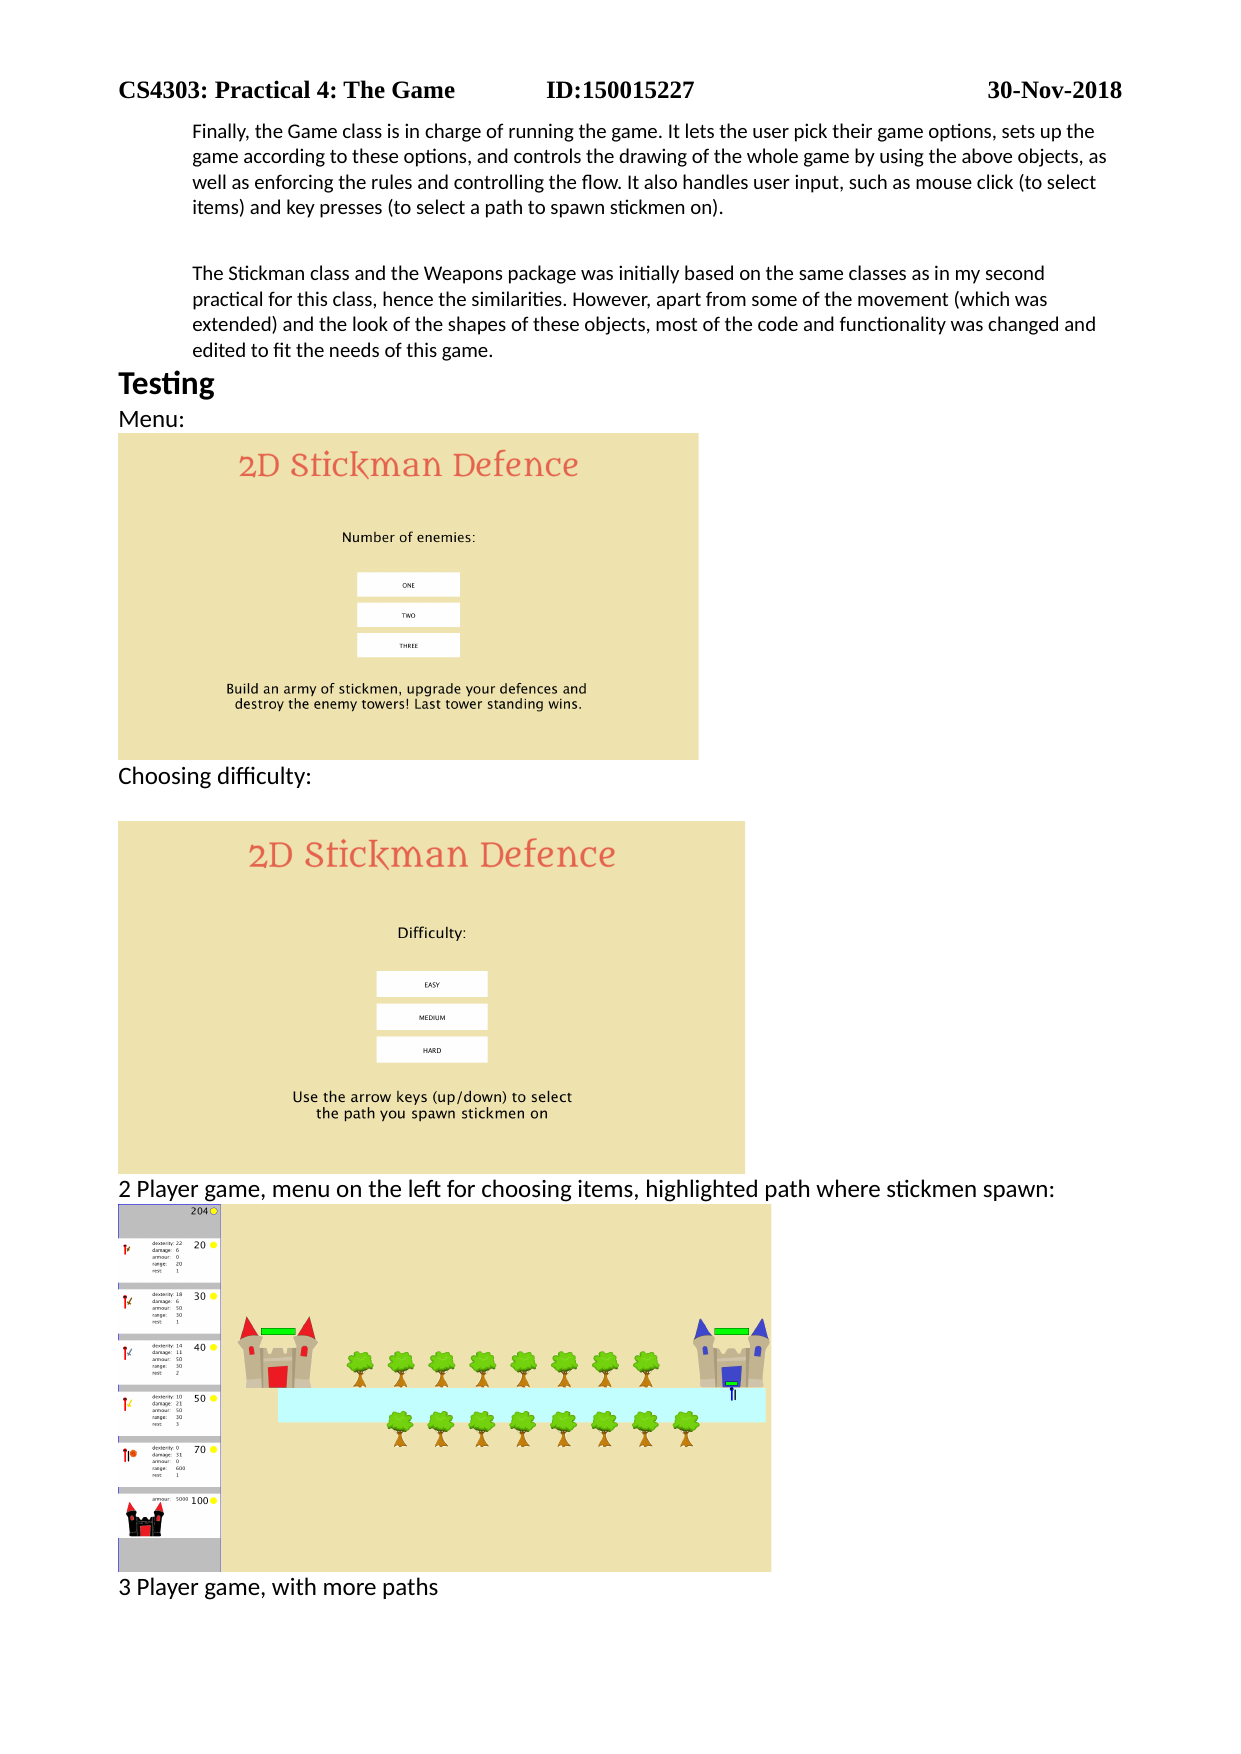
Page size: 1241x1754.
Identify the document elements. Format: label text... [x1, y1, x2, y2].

text 2 Player game, menu on the left for choosing items, highlighted path where stickmen spawn: [118, 1174, 1122, 1204]
text 3 Player game, with more paths [118, 1572, 1122, 1602]
text Testing [118, 362, 1122, 403]
text Menu: [118, 403, 1122, 433]
text Finally, the Game class is in charge of running the game. It lets the user pick their game options, sets up the game according to these options, and controls the drawing of the whole game by using the above objects, as well as enforcing the rules and controlling the flow. It also handles user input, such as mouse click (to select items) and key presses (to select a path to spawn stickmen on). [192, 118, 1122, 220]
text Choosing difficulty: [118, 760, 1122, 791]
text The Stickman class and the Weapons package was initially based on the same classes as in my second practical for this class, hence the similarities. However, apart from some of the movement (which was extended) and the look of the shapes of these objects, most of the code and functionality was changed and edited to fit the needs of this game. [192, 261, 1122, 362]
